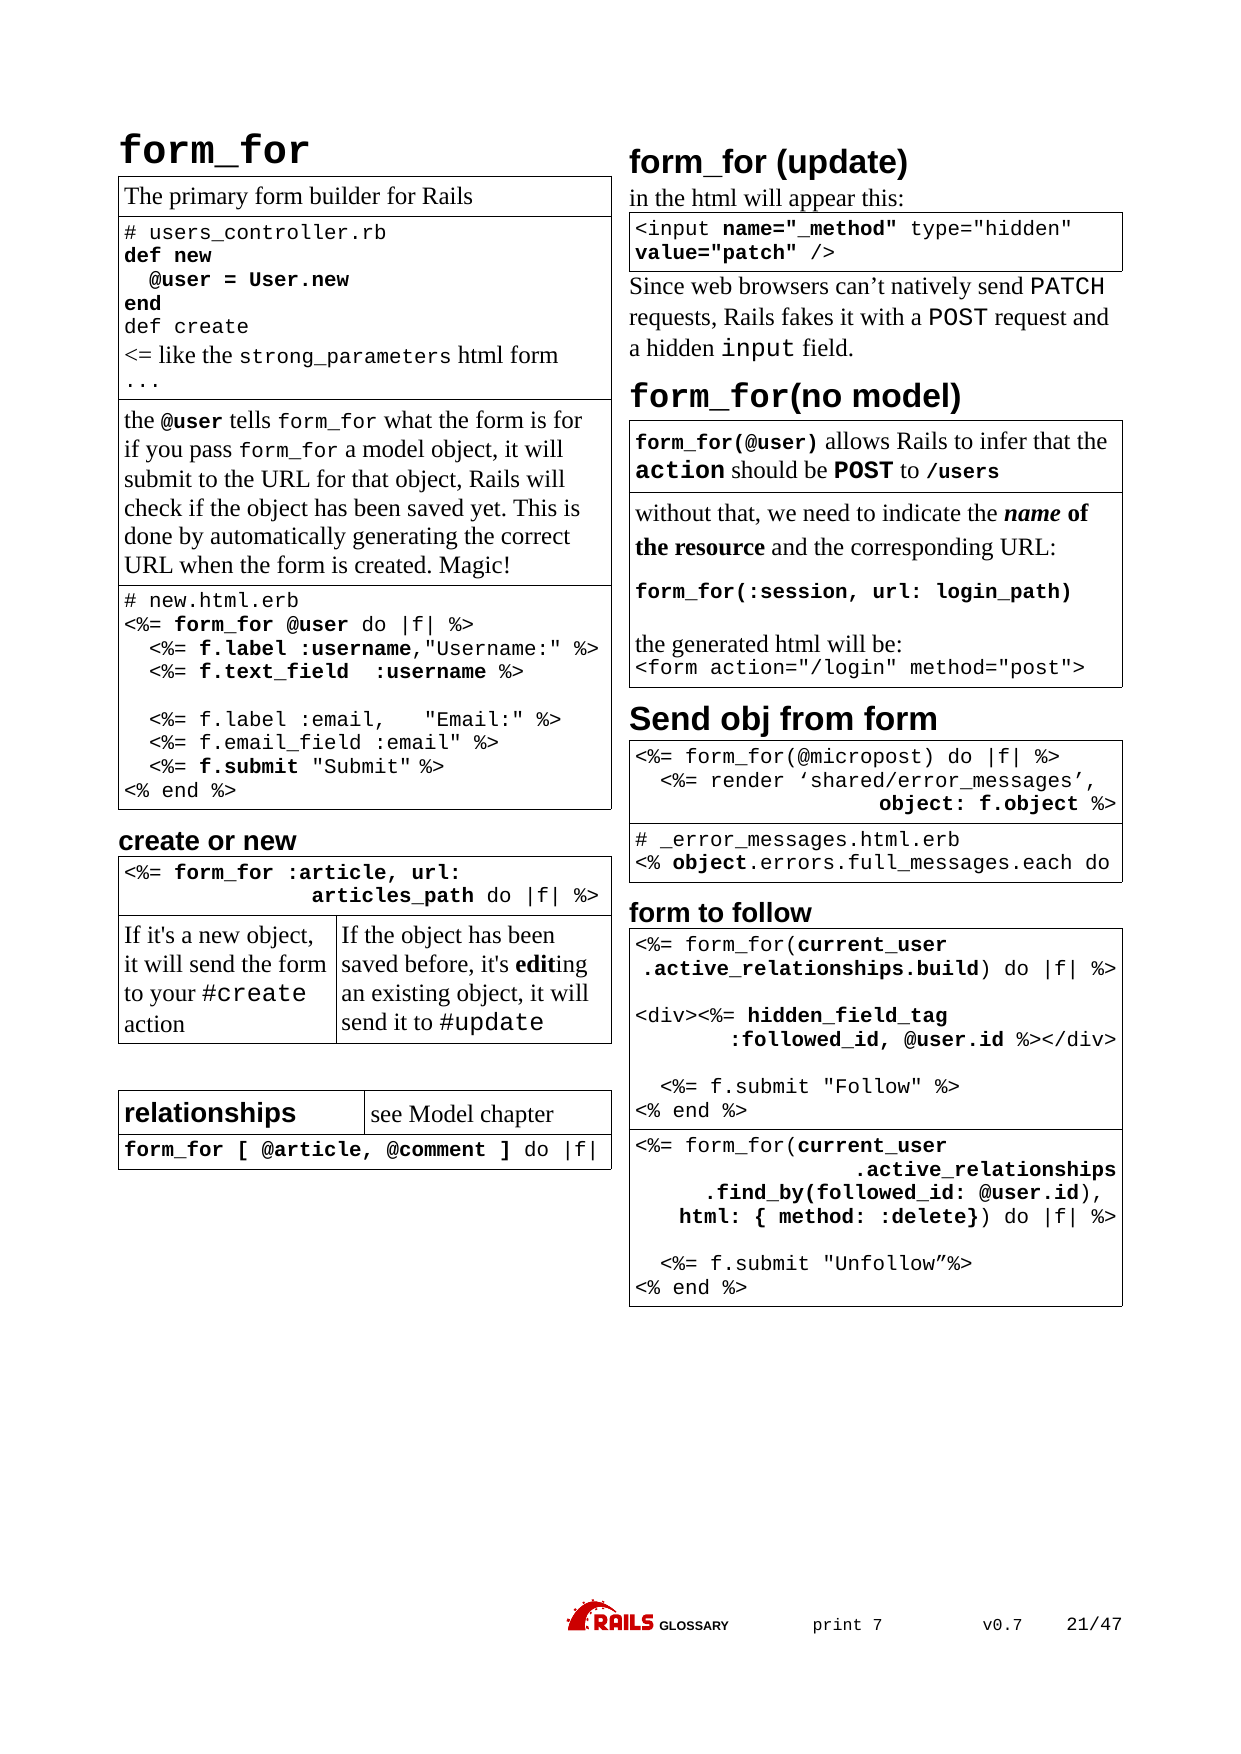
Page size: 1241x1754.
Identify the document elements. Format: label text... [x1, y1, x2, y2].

table_cell If the object has been saved before, it's editing an existing object, it will send it to #update [337, 916, 611, 1043]
table_cell If it's a new object, it will send the form to your #create action [119, 916, 336, 1043]
table_header form_for(@user) allows Rails to infer that the action should be POST to /users [630, 421, 1122, 492]
table_cell the @user tells form_for what the form is for if you pass form_for a model object, it will submit to the URL for that object, Rails will check if the object has been saved yet. This is done by automatically generating the correct URL when the form is created. Magic! [119, 400, 611, 585]
table_header The primary form builder for Rails [119, 177, 611, 216]
table_header <%= form_for(@micropost) do |f| %> <%= render ‘shared/error_messages’, object: f.object %> [630, 741, 1122, 823]
subtitle form_for [118, 130, 611, 176]
subtitle form_for (update) [629, 142, 1122, 181]
table_cell without that, we need to indicate the name of the resource and the corresponding URL: form_for(:session, url: login_path) the generated html will be: <form action="/login" method="post"> [630, 493, 1122, 687]
table_cell <%= form_for(current_user .active_relationships .find_by(followed_id: @user.id), html: { method: :delete}) do |f| %> <%= f.submit "Unfollow”%> <% end %> [630, 1130, 1122, 1306]
table_header form_for [ @article, @comment ] do |f| [119, 1135, 611, 1169]
table_cell # _error_messages.html.erb <% object.errors.full_messages.each do [630, 824, 1122, 882]
text Since web browsers can’t natively send PATCH requests, Rails fakes it with a POST request and a hidden input field. [629, 272, 1122, 364]
table_header <input name="_method" type="hidden" value="patch" /> [630, 213, 1122, 271]
table_header relationships [119, 1091, 364, 1133]
subtitle form to follow [629, 896, 1122, 928]
table_cell # users_controller.rb def new @user = User.new end def create <= like the strong_parameters html form ... [119, 217, 611, 399]
text in the html will appear this: [629, 183, 1122, 212]
table_header <%= form_for(current_user .active_relationships.build) do |f| %> <div><%= hidden_field_tag :followed_id, @user.id %></div> <%= f.submit "Follow" %> <% end %> [630, 929, 1122, 1129]
table_header see Model chapter [365, 1091, 611, 1133]
subtitle form_for(no model) [629, 375, 1122, 417]
table_cell # new.html.erb <%= form_for @user do |f| %> <%= f.label :username,"Username:" %> <%= f.text_field :username %> <%= f.label :email, "Email:" %> <%= f.email_field :email" %> <%= f.submit "Submit" %> <% end %> [119, 586, 611, 809]
table_header <%= form_for :article, url: articles_path do |f| %> [119, 857, 611, 915]
subtitle Send obj from form [629, 699, 1122, 737]
subtitle create or new [118, 824, 611, 856]
